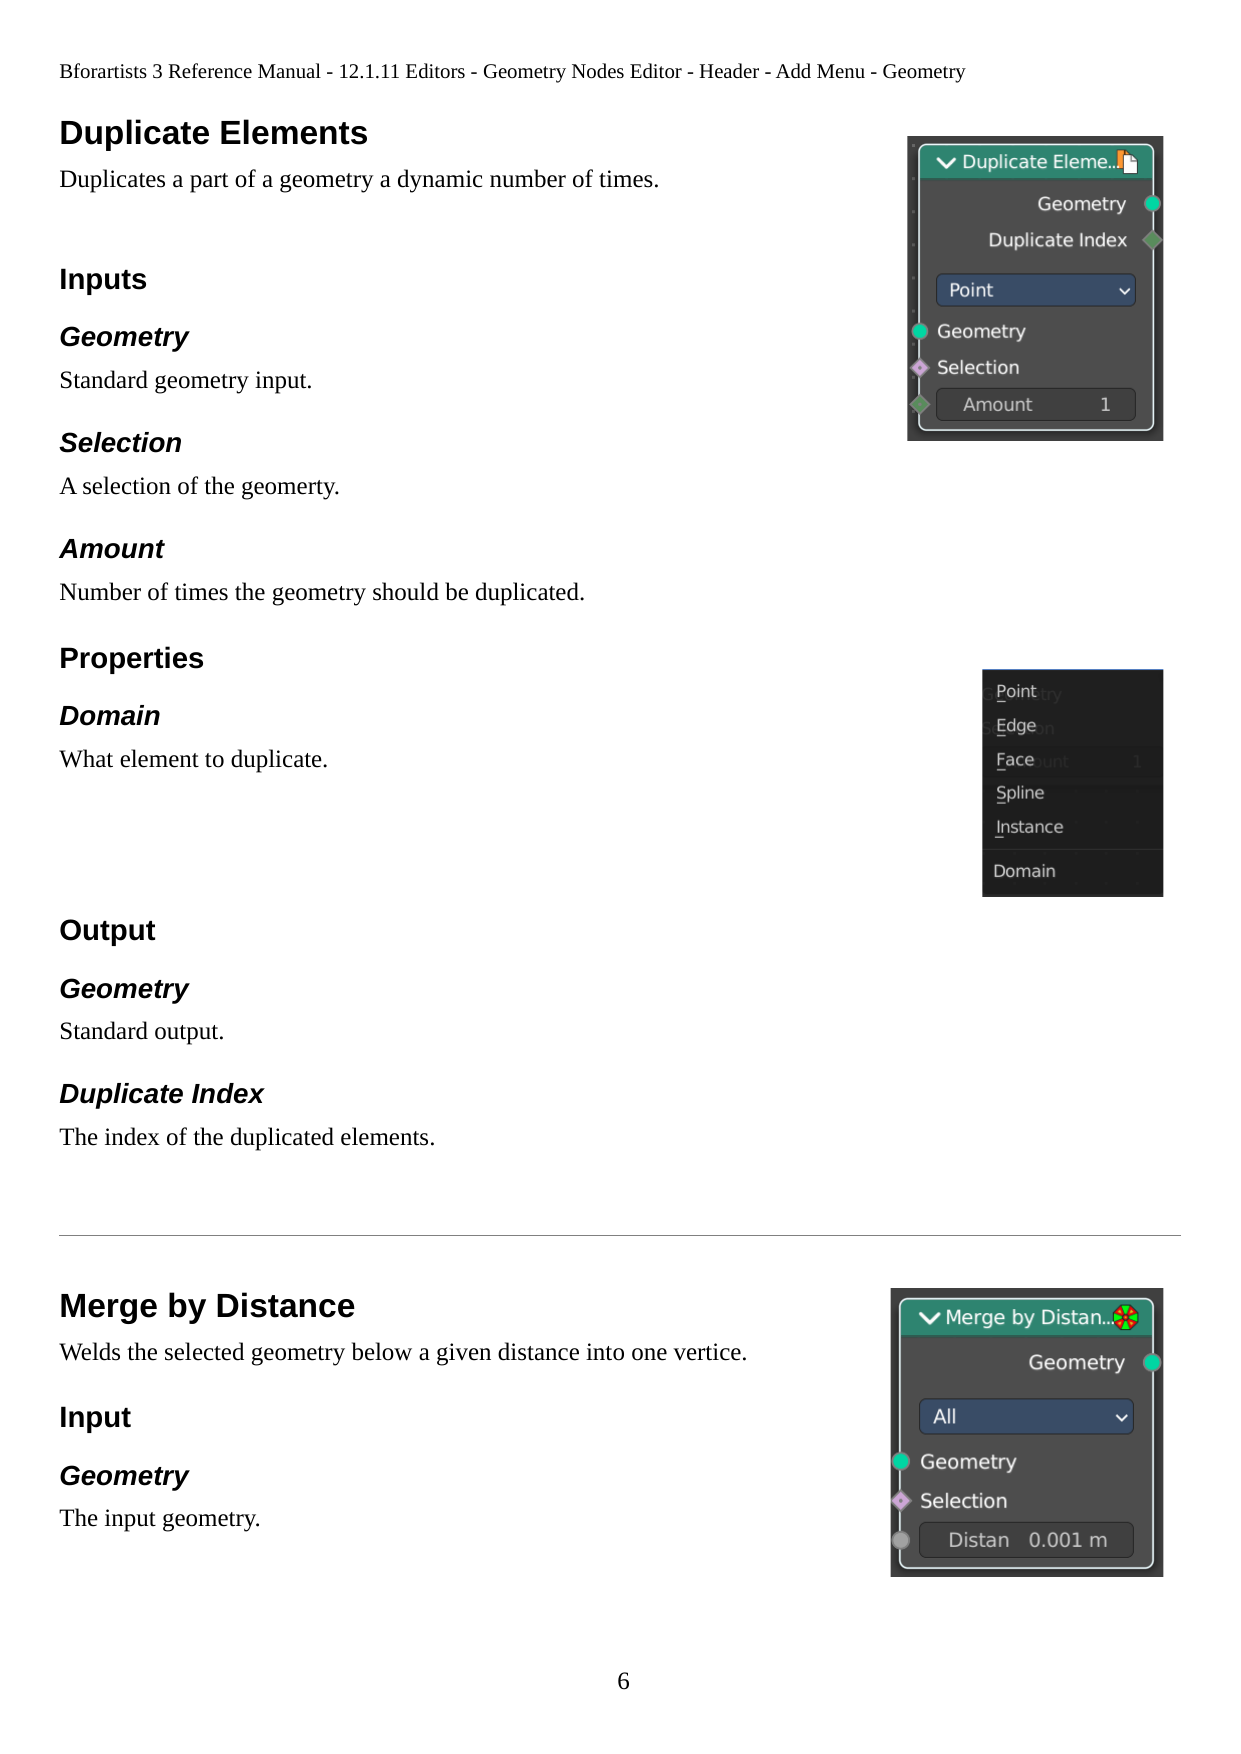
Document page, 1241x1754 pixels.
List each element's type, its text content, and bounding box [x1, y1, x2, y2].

picture [890, 1288, 1164, 1577]
text Standard geometry input. [59, 365, 907, 394]
subtitle Input [59, 1400, 890, 1434]
subtitle [1164, 1400, 1181, 1434]
subtitle Geometry [59, 972, 1181, 1004]
text The input geometry. [59, 1503, 890, 1532]
subtitle [1164, 699, 1181, 731]
text Number of times the geometry should be duplicated. [59, 577, 1181, 606]
text Duplicates a part of a geometry a dynamic number of times. [59, 164, 907, 227]
subtitle [1164, 1459, 1181, 1491]
subtitle Inputs [59, 262, 907, 296]
subtitle Geometry [59, 321, 907, 352]
subtitle Selection [59, 427, 1181, 458]
subtitle Duplicate Index [59, 1078, 1181, 1110]
text A selection of the geomerty. [59, 471, 1181, 500]
subtitle Amount [59, 532, 1181, 564]
picture [982, 669, 1164, 897]
subtitle Geometry [59, 1459, 890, 1491]
text [1164, 1503, 1181, 1532]
subtitle [1164, 321, 1181, 352]
subtitle Domain [59, 699, 982, 731]
text Welds the selected geometry below a given distance into one vertice. [59, 1337, 890, 1365]
picture [907, 136, 1164, 441]
subtitle Duplicate Elements [59, 113, 1181, 151]
subtitle Output [59, 913, 1181, 947]
subtitle Properties [59, 641, 1181, 674]
text [1164, 365, 1181, 394]
subtitle [1164, 262, 1181, 296]
subtitle Merge by Distance [59, 1285, 1181, 1324]
text What element to duplicate. [59, 744, 982, 772]
text The index of the duplicated elements. [59, 1122, 1181, 1151]
text Standard output. [59, 1016, 1181, 1045]
